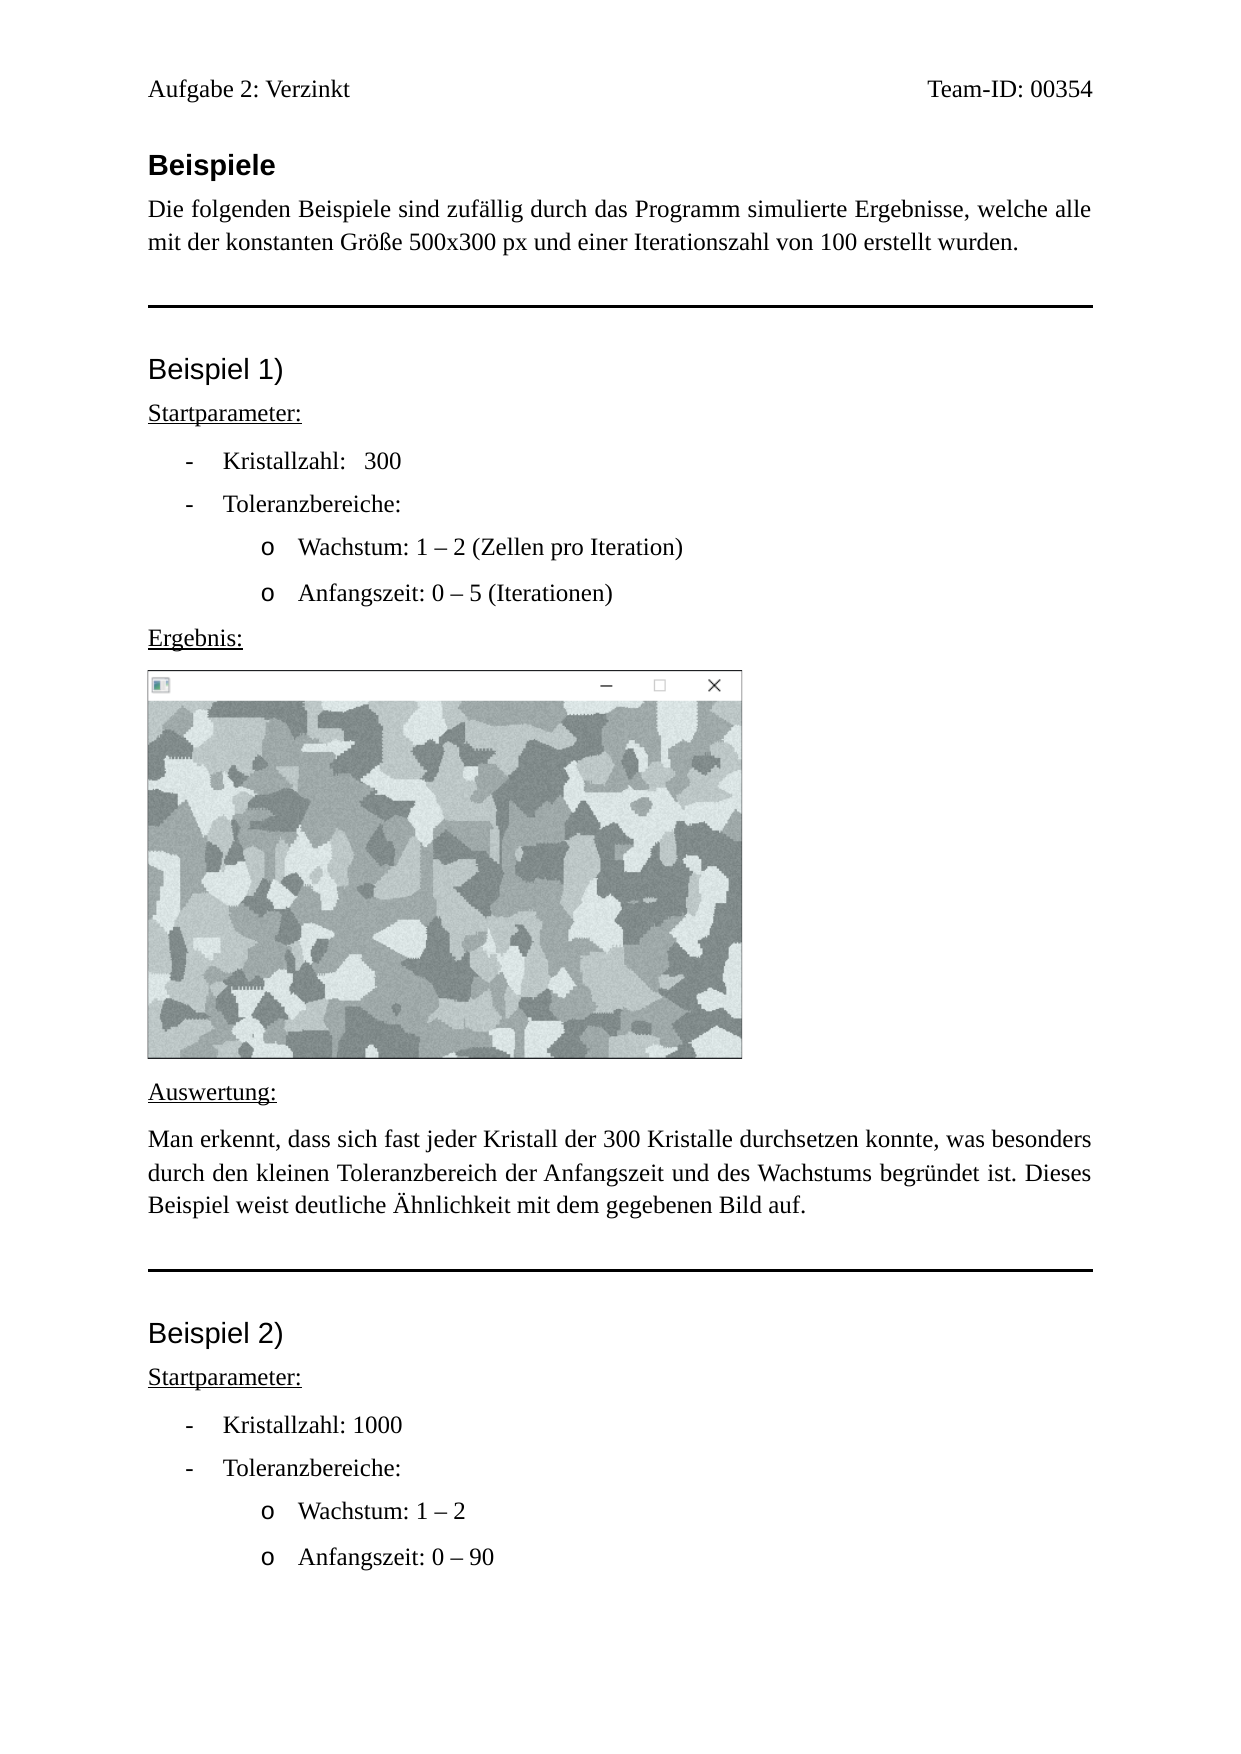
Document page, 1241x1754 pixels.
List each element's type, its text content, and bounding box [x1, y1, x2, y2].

list Anfangszeit: 0 – 5 (Iterationen) [260, 578, 1093, 609]
text Die folgenden Beispiele sind zufällig durch das Programm simulierte Ergebnisse, welche alle mit der konstanten Größe 500x300 px und einer Iterationszahl von 100 erstellt wurden. [148, 194, 1093, 255]
list Toleranzbereiche: [185, 489, 1093, 518]
list Kristallzahl: 1000 [185, 1410, 1093, 1438]
text Man erkennt, dass sich fast jeder Kristall der 300 Kristalle durchsetzen konnte, was besonders durch den kleinen Toleranzbereich der Anfangszeit und des Wachstums begründet ist. Dieses Beispiel weist deutliche Ähnlichkeit mit dem gegebenen Bild auf. [148, 1124, 1093, 1219]
subtitle Beispiel 1) [148, 352, 1093, 386]
text Startparameter: [148, 398, 1093, 427]
subtitle Beispiel 2) [148, 1316, 1093, 1349]
subtitle Beispiele [148, 148, 1093, 181]
list Anfangszeit: 0 – 90 [260, 1542, 1093, 1573]
list Wachstum: 1 – 2 (Zellen pro Iteration) [260, 532, 1093, 563]
text Auswertung: [148, 1077, 1093, 1106]
list Toleranzbereiche: [185, 1453, 1093, 1482]
list Wachstum: 1 – 2 [260, 1496, 1093, 1527]
text Startparameter: [148, 1362, 1093, 1391]
list Kristallzahl: 300 [185, 446, 1093, 474]
text Ergebnis: [148, 623, 1093, 652]
